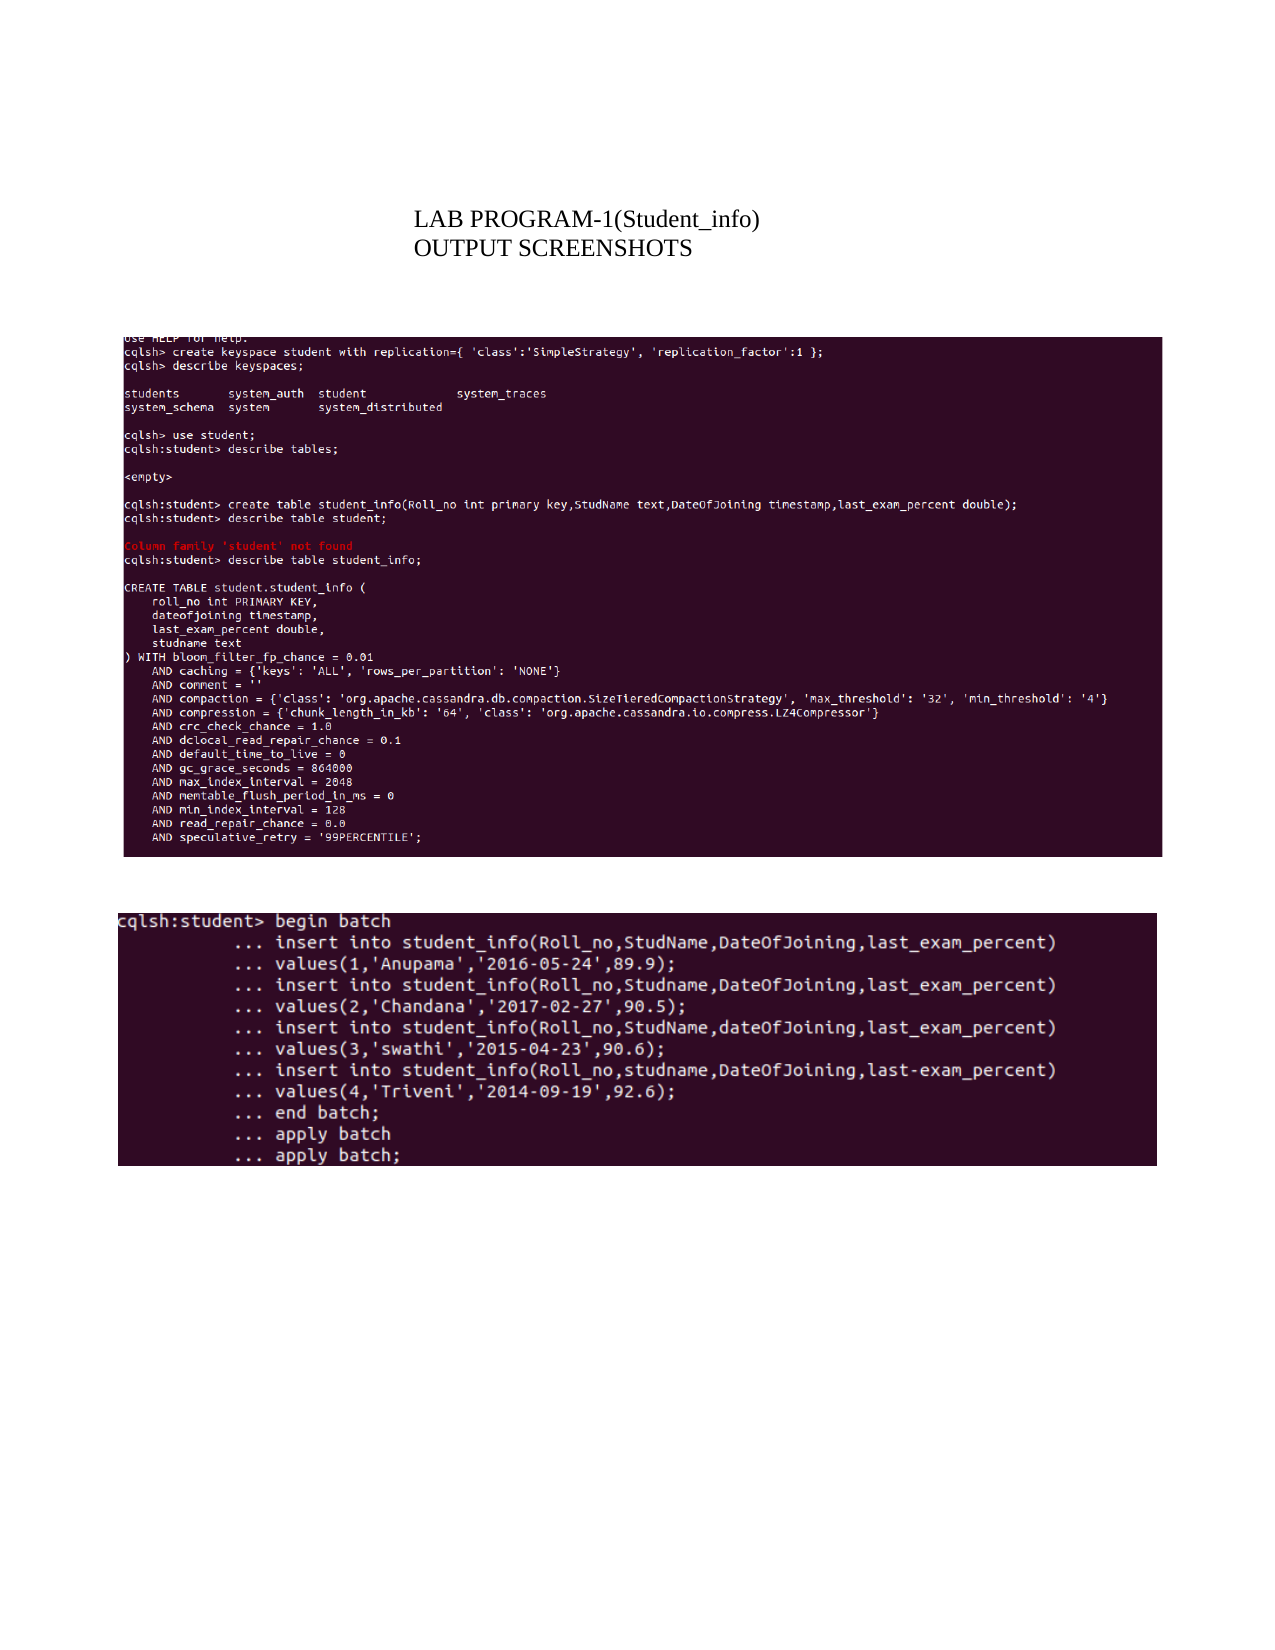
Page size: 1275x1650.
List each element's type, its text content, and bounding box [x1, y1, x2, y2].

text LAB PROGRAM-1(Student_info) [118, 204, 1157, 233]
picture [118, 913, 1157, 1166]
text OUTPUT SCREENSHOTS [118, 233, 1157, 262]
picture [123, 337, 1163, 857]
